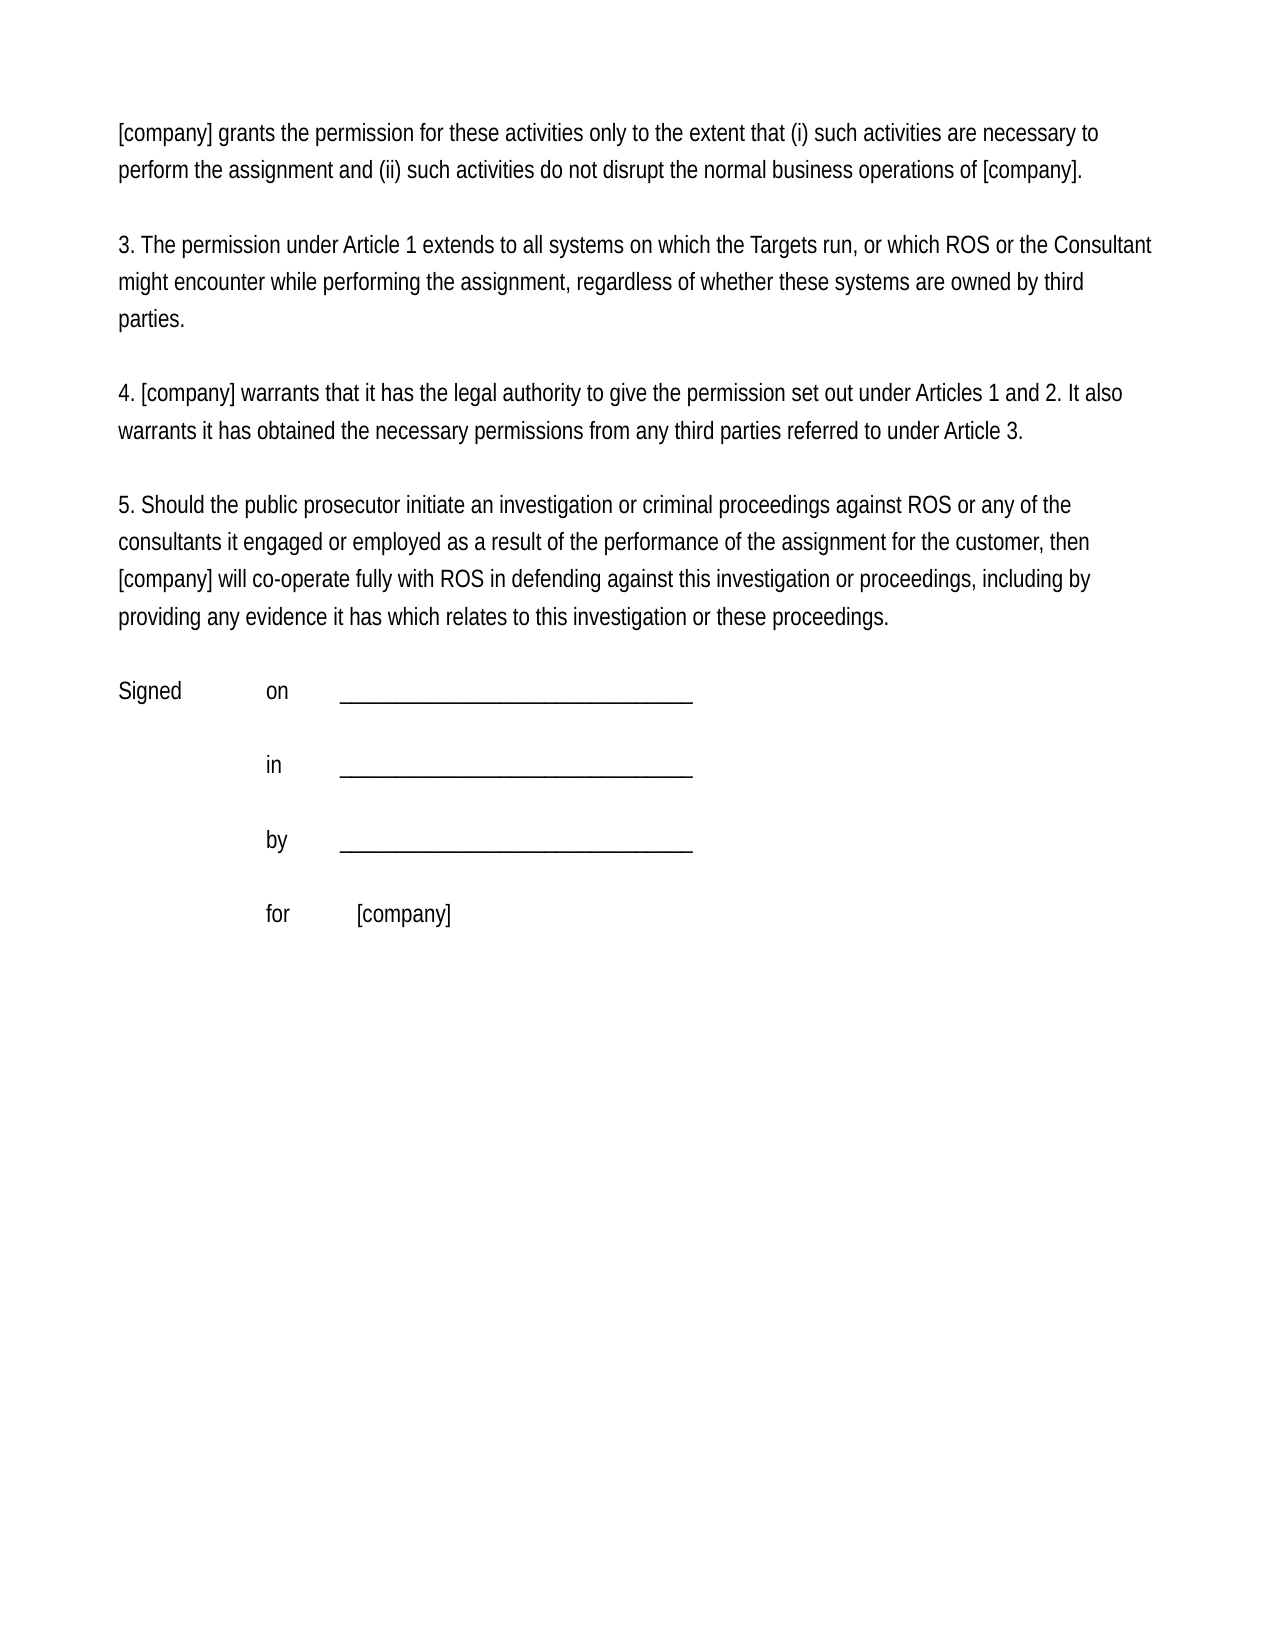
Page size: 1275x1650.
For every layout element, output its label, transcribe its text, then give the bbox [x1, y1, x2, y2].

text Signed on _______________________________ [118, 676, 1157, 704]
text for [company] [118, 899, 1157, 928]
text 5. Should the public prosecutor initiate an investigation or criminal proceedings against ROS or any of the consultants it engaged or employed as a result of the performance of the assignment for the customer, then [company] will co-operate fully with ROS in defending against this investigation or proceedings, including by providing any evidence it has which relates to this investigation or these proceedings. [118, 490, 1157, 630]
text in _______________________________ [118, 750, 1157, 779]
text by _______________________________ [118, 825, 1157, 853]
text [company] grants the permission for these activities only to the extent that (i) such activities are necessary to perform the assignment and (ii) such activities do not disrupt the normal business operations of [company]. [118, 118, 1157, 184]
text 4. [company] warrants that it has the legal authority to give the permission set out under Articles 1 and 2. It also warrants it has obtained the necessary permissions from any third parties referred to under Article 3. [118, 378, 1157, 444]
text 3. The permission under Article 1 extends to all systems on which the Targets run, or which ROS or the Consultant might encounter while performing the assignment, regardless of whether these systems are owned by third parties. [118, 230, 1157, 333]
